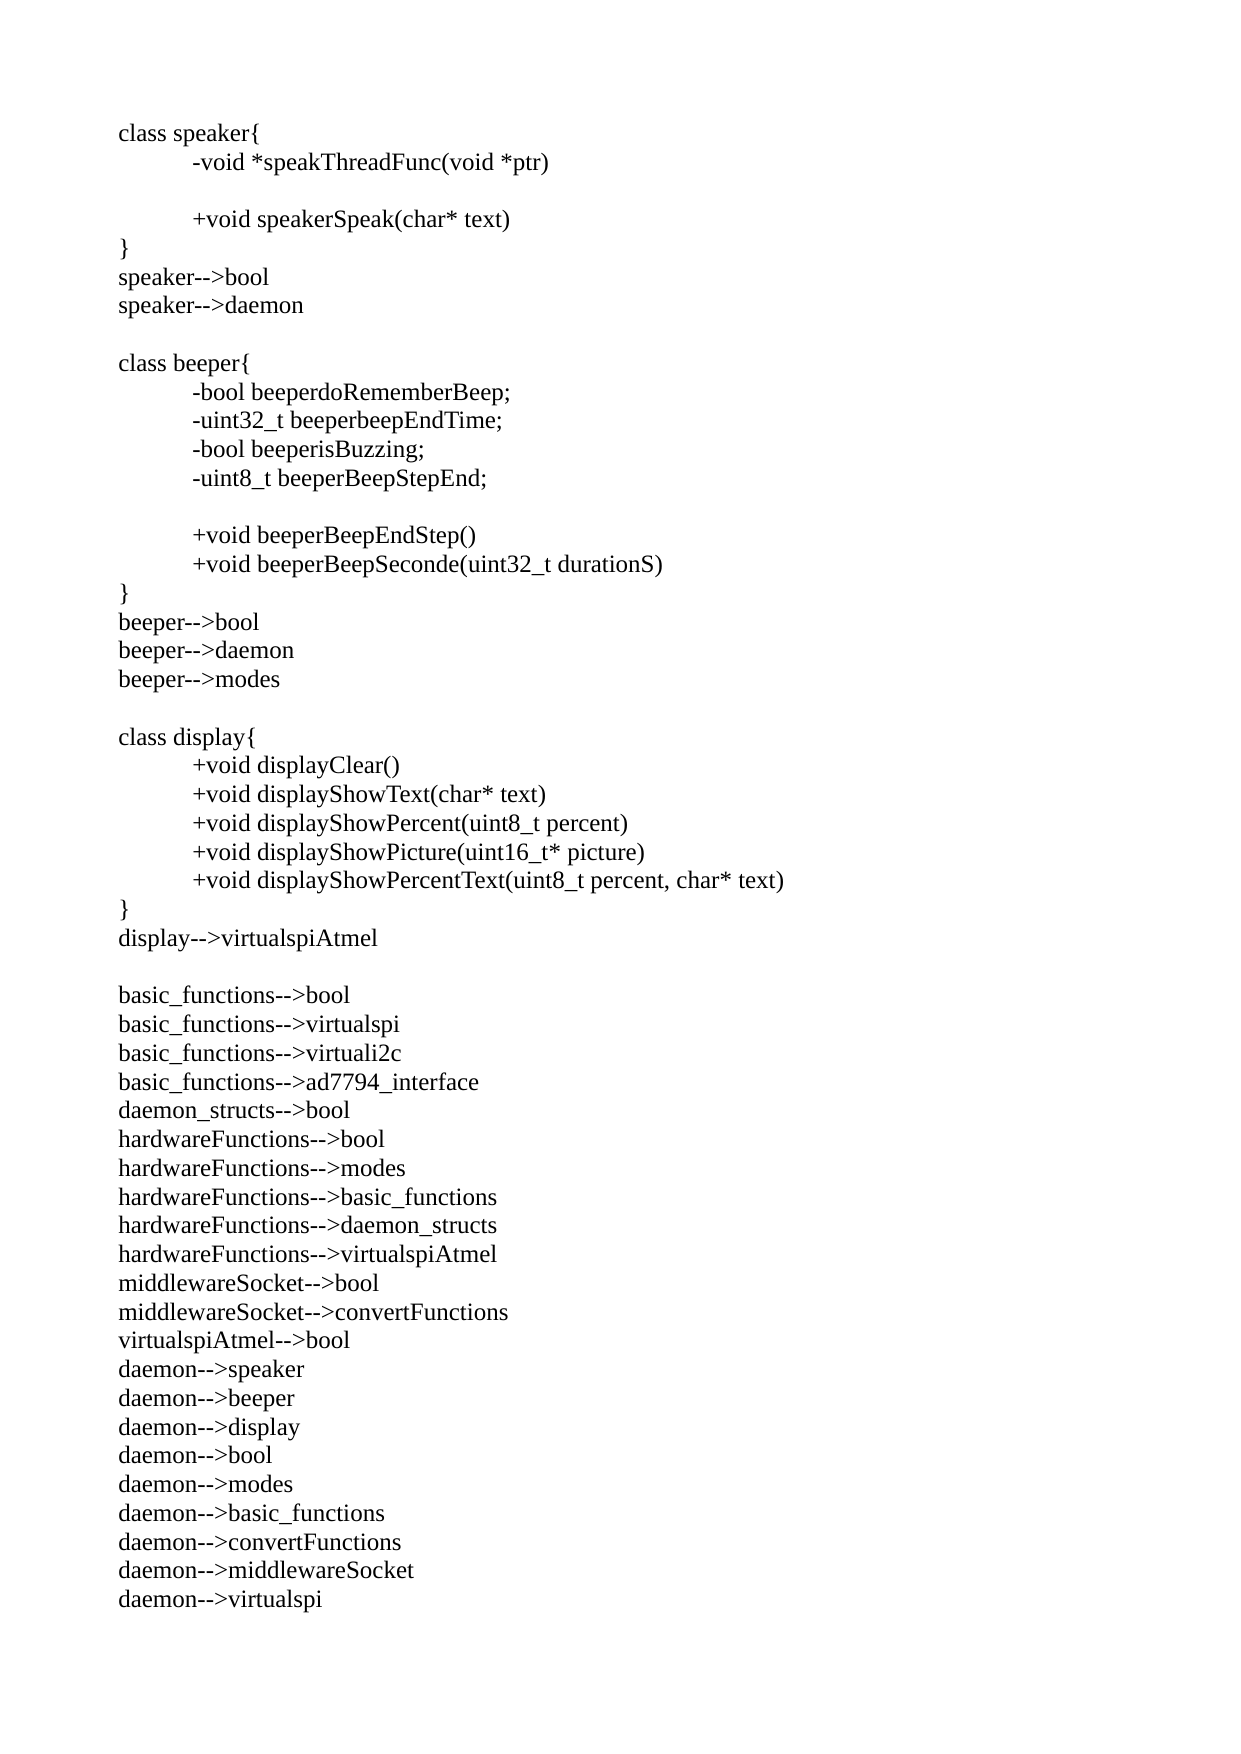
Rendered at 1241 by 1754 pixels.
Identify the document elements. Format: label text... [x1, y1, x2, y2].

text -bool beeperdoRememberBeep; [118, 377, 1122, 406]
text +void displayShowText(char* text) [118, 779, 1122, 808]
text daemon-->beeper [118, 1383, 1122, 1412]
text basic_functions-->virtualspi [118, 1009, 1122, 1038]
text display-->virtualspiAtmel [118, 923, 1122, 952]
text middlewareSocket-->convertFunctions [118, 1297, 1122, 1326]
text basic_functions-->ad7794_interface [118, 1067, 1122, 1096]
text speaker-->daemon [118, 291, 1122, 319]
text daemon-->convertFunctions [118, 1527, 1122, 1556]
text beeper-->modes [118, 664, 1122, 693]
text +void displayClear() [118, 751, 1122, 779]
text +void displayShowPercentText(uint8_t percent, char* text) [118, 866, 1122, 894]
text +void speakerSpeak(char* text) [118, 204, 1122, 233]
text beeper-->daemon [118, 636, 1122, 664]
text beeper-->bool [118, 607, 1122, 636]
text daemon-->middlewareSocket [118, 1556, 1122, 1584]
text hardwareFunctions-->daemon_structs [118, 1211, 1122, 1239]
text } [118, 578, 1122, 607]
text hardwareFunctions-->bool [118, 1124, 1122, 1153]
text -void *speakThreadFunc(void *ptr) [118, 147, 1122, 176]
text class beeper{ [118, 348, 1122, 377]
text daemon-->bool [118, 1441, 1122, 1469]
text class speaker{ [118, 118, 1122, 147]
text basic_functions-->virtuali2c [118, 1038, 1122, 1067]
text middlewareSocket-->bool [118, 1268, 1122, 1297]
text daemon-->virtualspi [118, 1584, 1122, 1613]
text +void beeperBeepSeconde(uint32_t durationS) [118, 549, 1122, 578]
text } [118, 233, 1122, 262]
text daemon-->basic_functions [118, 1498, 1122, 1527]
text hardwareFunctions-->virtualspiAtmel [118, 1239, 1122, 1268]
text speaker-->bool [118, 262, 1122, 291]
text daemon-->modes [118, 1469, 1122, 1498]
text +void displayShowPicture(uint16_t* picture) [118, 837, 1122, 866]
text -bool beeperisBuzzing; [118, 434, 1122, 463]
text daemon-->display [118, 1412, 1122, 1441]
text +void beeperBeepEndStep() [118, 521, 1122, 549]
text class display{ [118, 722, 1122, 751]
text virtualspiAtmel-->bool [118, 1326, 1122, 1354]
text -uint32_t beeperbeepEndTime; [118, 406, 1122, 434]
text } [118, 894, 1122, 923]
text hardwareFunctions-->modes [118, 1153, 1122, 1182]
text basic_functions-->bool [118, 981, 1122, 1009]
text hardwareFunctions-->basic_functions [118, 1182, 1122, 1211]
text +void displayShowPercent(uint8_t percent) [118, 808, 1122, 837]
text daemon-->speaker [118, 1354, 1122, 1383]
text -uint8_t beeperBeepStepEnd; [118, 463, 1122, 492]
text daemon_structs-->bool [118, 1096, 1122, 1124]
